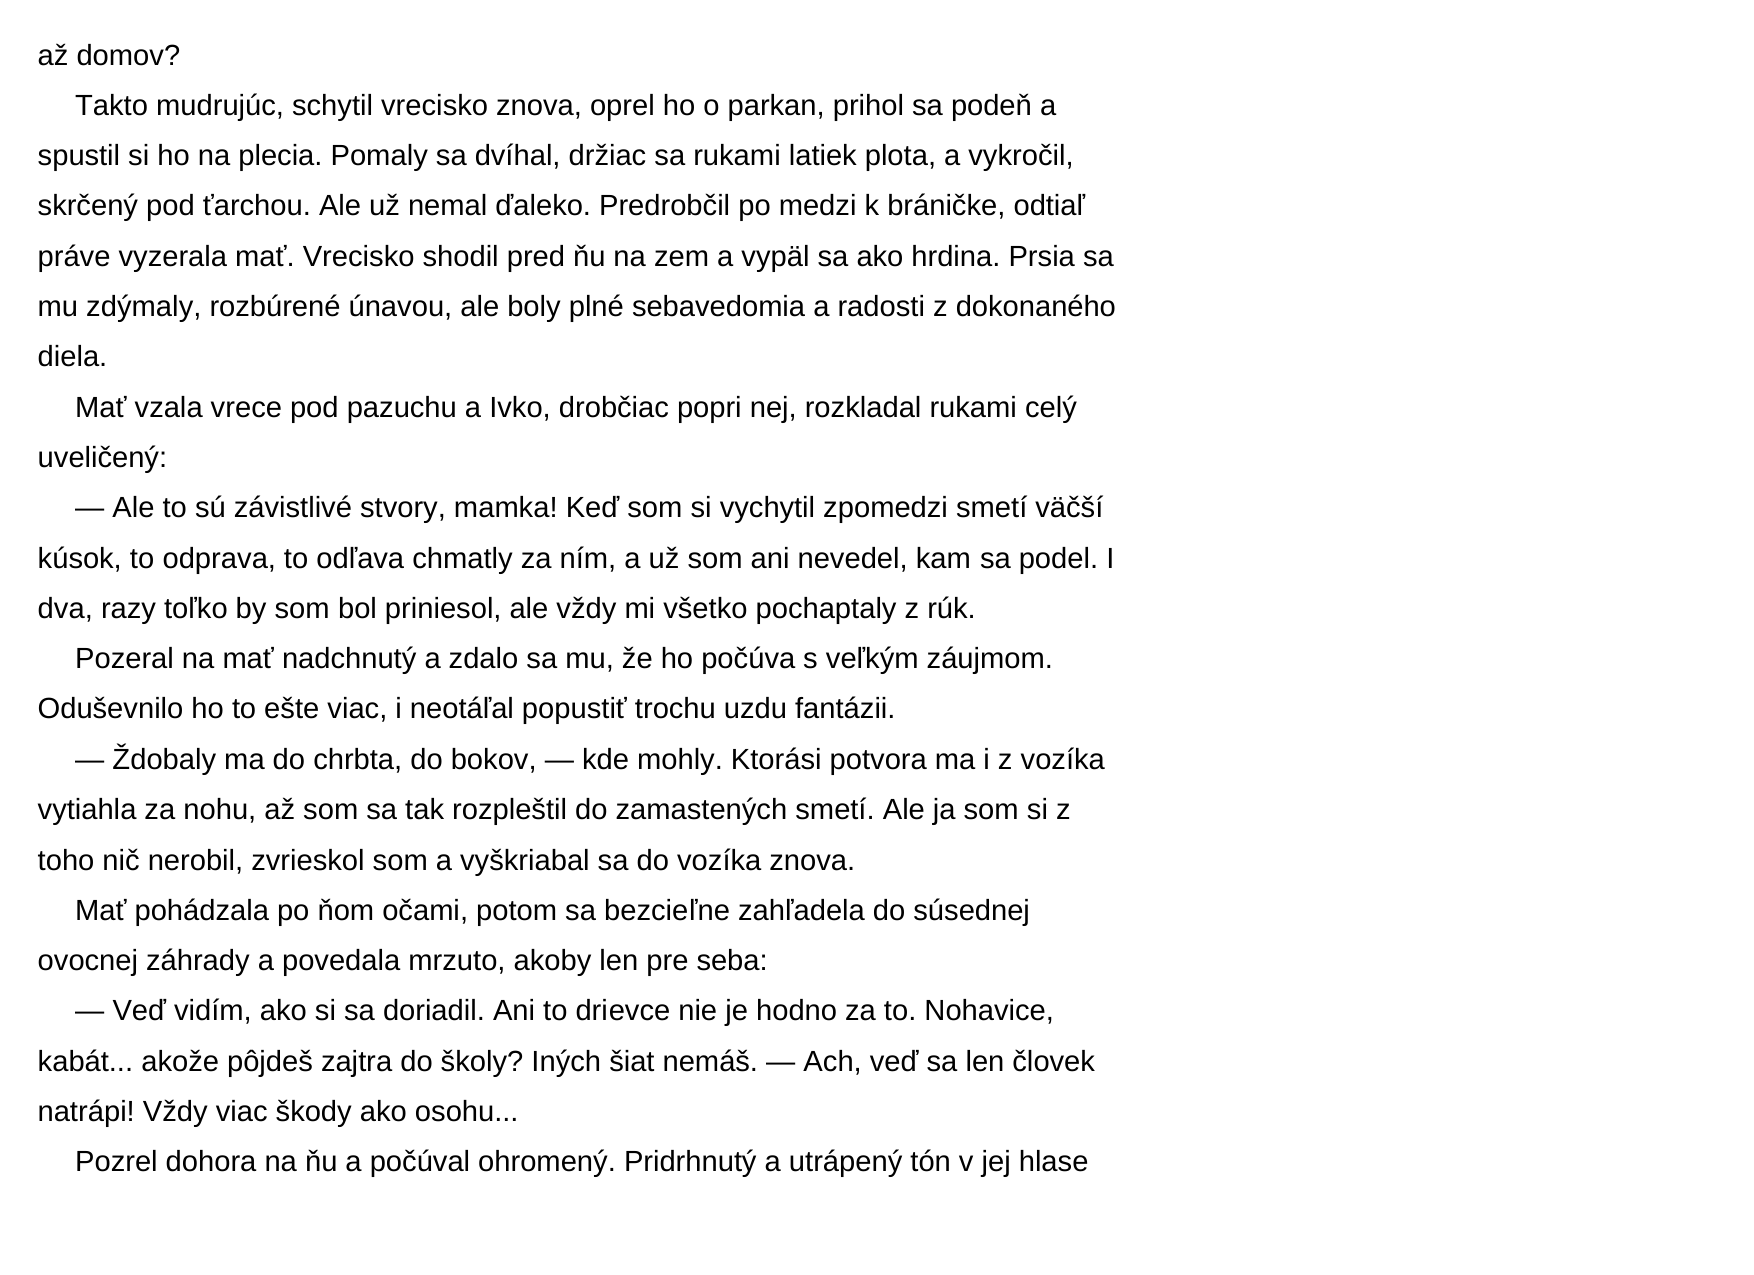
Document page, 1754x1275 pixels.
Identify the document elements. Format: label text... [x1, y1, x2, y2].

text Pozrel dohora na ňu a počúval ohromený. Pridrhnutý a utrápený tón v jej hlase [37, 1144, 1130, 1178]
text — Ždobaly ma do chrbta, do bokov, — kde mohly. Ktorási potvora ma i z vozíka vytiahla za nohu, až som sa tak rozpleštil do zamastených smetí. Ale ja som si z toho nič nerobil, zvrieskol som a vyškriabal sa do vozíka znova. [37, 742, 1130, 876]
text až domov? [37, 37, 1130, 71]
text Mať vzala vrece pod pazuchu a Ivko, drobčiac popri nej, rozkladal rukami celý uveličený: [37, 390, 1130, 473]
text — Ale to sú závistlivé stvory, mamka! Keď som si vychytil zpomedzi smetí väčší kúsok, to odprava, to odľava chmatly za ním, a už som ani nevedel, kam sa podel. I dva, razy toľko by som bol priniesol, ale vždy mi všetko pochaptaly z rúk. [37, 490, 1130, 624]
text — Veď vidím, ako si sa doriadil. Ani to drievce nie je hodno za to. Nohavice, kabát... akože pôjdeš zajtra do školy? Iných šiat nemáš. — Ach, veď sa len človek natrápi! Vždy viac škody ako osohu... [37, 993, 1130, 1128]
text Mať pohádzala po ňom očami, potom sa bezcieľne zahľadela do súsednej ovocnej záhrady a povedala mrzuto, akoby len pre seba: [37, 893, 1130, 977]
text Pozeral na mať nadchnutý a zdalo sa mu, že ho počúva s veľkým záujmom. Oduševnilo ho to ešte viac, i neotáľal popustiť trochu uzdu fantázii. [37, 641, 1130, 725]
text Takto mudrujúc, schytil vrecisko znova, oprel ho o parkan, prihol sa podeň a spustil si ho na plecia. Pomaly sa dvíhal, držiac sa rukami latiek plota, a vykročil, skrčený pod ťarchou. Ale už nemal ďaleko. Predrobčil po medzi k bráničke, odtiaľ práve vyzerala mať. Vrecisko shodil pred ňu na zem a vypäl sa ako hrdina. Prsia sa mu zdýmaly, rozbúrené únavou, ale boly plné sebavedomia a radosti z dokonaného diela. [37, 88, 1130, 373]
